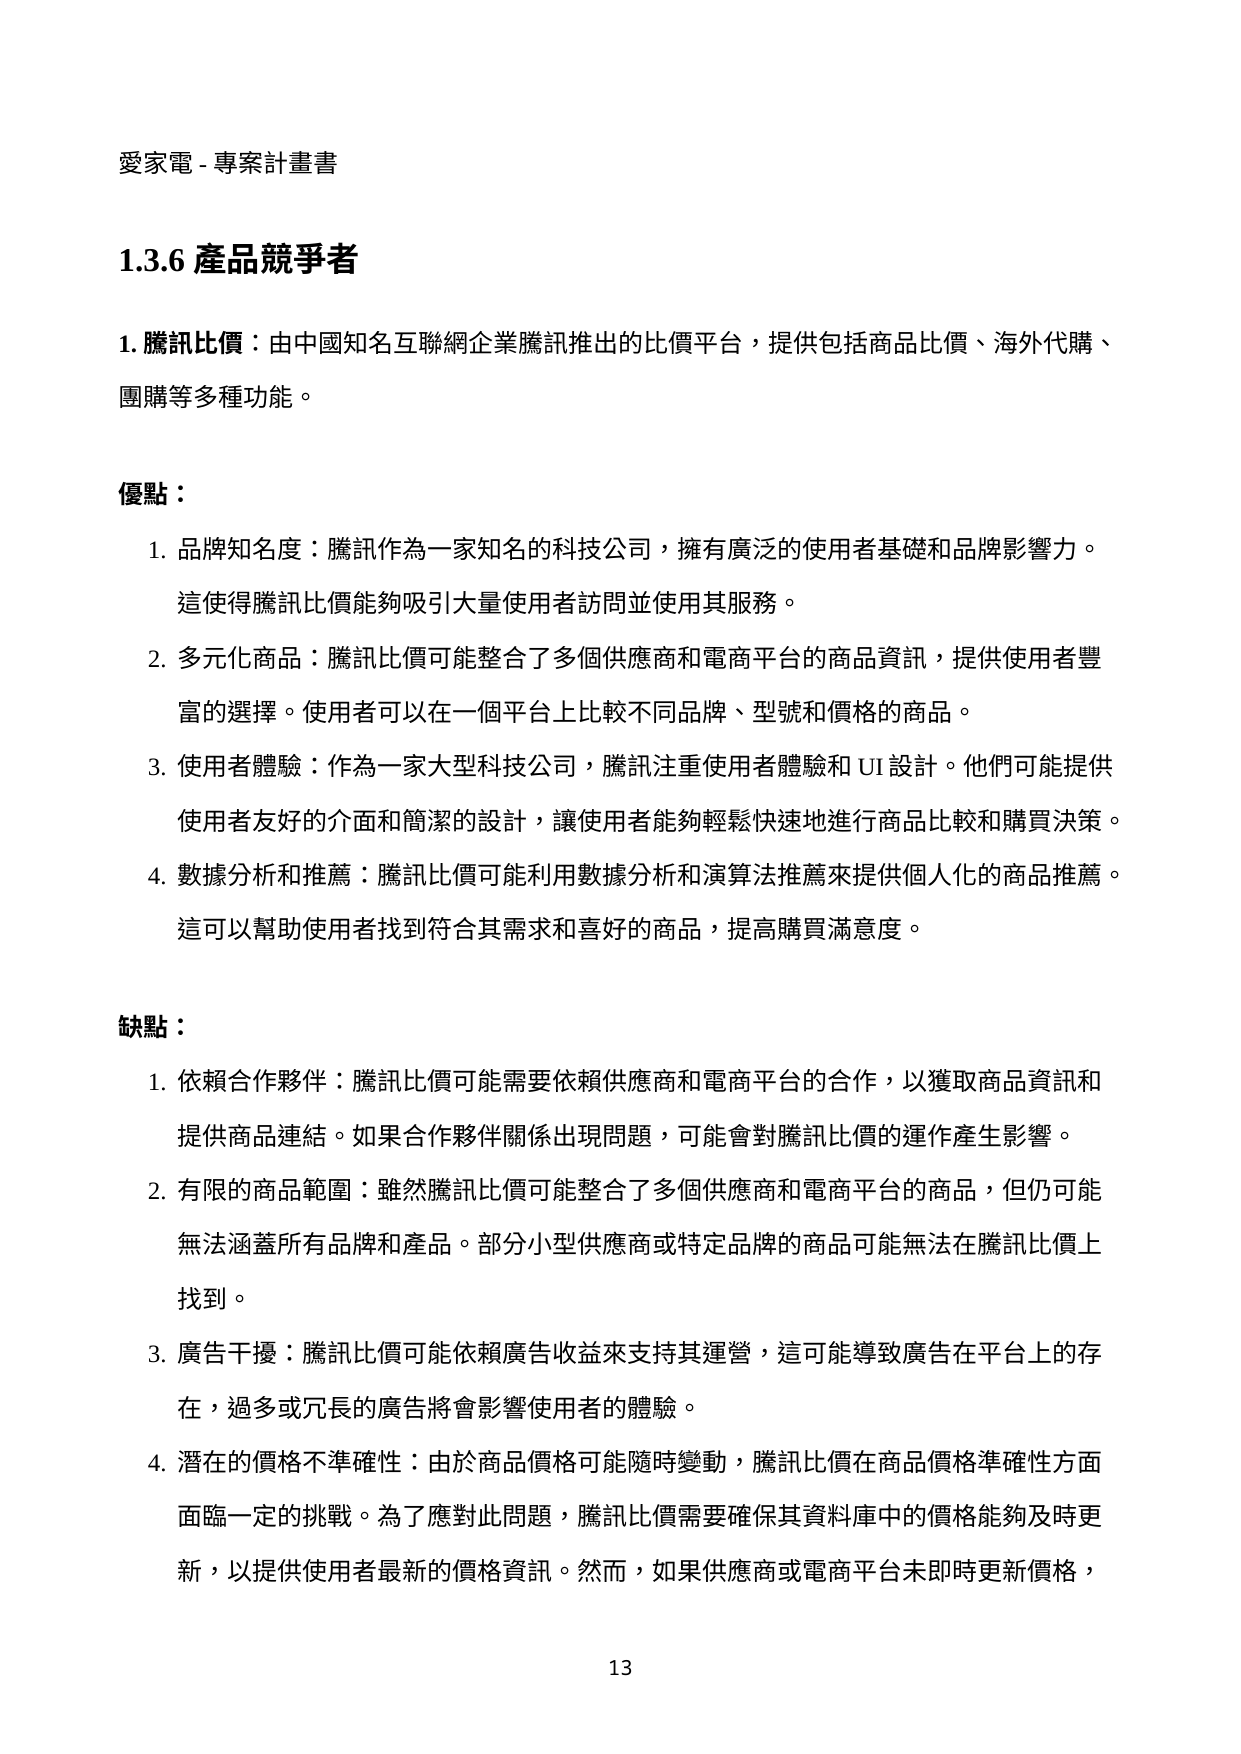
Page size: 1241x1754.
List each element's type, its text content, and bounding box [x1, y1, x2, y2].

list 廣告干擾：騰訊比價可能依賴廣告收益來支持其運營，這可能導致廣告在平台上的存在，過多或冗長的廣告將會影響使用者的體驗。 [148, 1334, 1122, 1424]
list 使用者體驗：作為一家大型科技公司，騰訊注重使用者體驗和UI設計。他們可能提供使用者友好的介面和簡潔的設計，讓使用者能夠輕鬆快速地進行商品比較和購買決策。 [148, 747, 1122, 837]
subtitle 1.3.6 產品競爭者 [118, 232, 1122, 281]
text 1. 騰訊比價：由中國知名互聯網企業騰訊推出的比價平台，提供包括商品比價、海外代購、團購等多種功能。 [118, 323, 1122, 414]
list 品牌知名度：騰訊作為一家知名的科技公司，擁有廣泛的使用者基礎和品牌影響力。這使得騰訊比價能夠吸引大量使用者訪問並使用其服務。 [148, 529, 1122, 620]
list 依賴合作夥伴：騰訊比價可能需要依賴供應商和電商平台的合作，以獲取商品資訊和提供商品連結。如果合作夥伴關係出現問題，可能會對騰訊比價的運作產生影響。 [148, 1062, 1122, 1152]
list 潛在的價格不準確性：由於商品價格可能隨時變動，騰訊比價在商品價格準確性方面面臨一定的挑戰。為了應對此問題，騰訊比價需要確保其資料庫中的價格能夠及時更新，以提供使用者最新的價格資訊。然而，如果供應商或電商平台未即時更新價格， [148, 1442, 1122, 1587]
text 缺點： [118, 1007, 1122, 1044]
list 多元化商品：騰訊比價可能整合了多個供應商和電商平台的商品資訊，提供使用者豐富的選擇。使用者可以在一個平台上比較不同品牌、型號和價格的商品。 [148, 638, 1122, 729]
list 數據分析和推薦：騰訊比價可能利用數據分析和演算法推薦來提供個人化的商品推薦。這可以幫助使用者找到符合其需求和喜好的商品，提高購買滿意度。 [148, 856, 1122, 946]
list 有限的商品範圍：雖然騰訊比價可能整合了多個供應商和電商平台的商品，但仍可能無法涵蓋所有品牌和產品。部分小型供應商或特定品牌的商品可能無法在騰訊比價上找到。 [148, 1171, 1122, 1316]
text 優點： [118, 475, 1122, 511]
